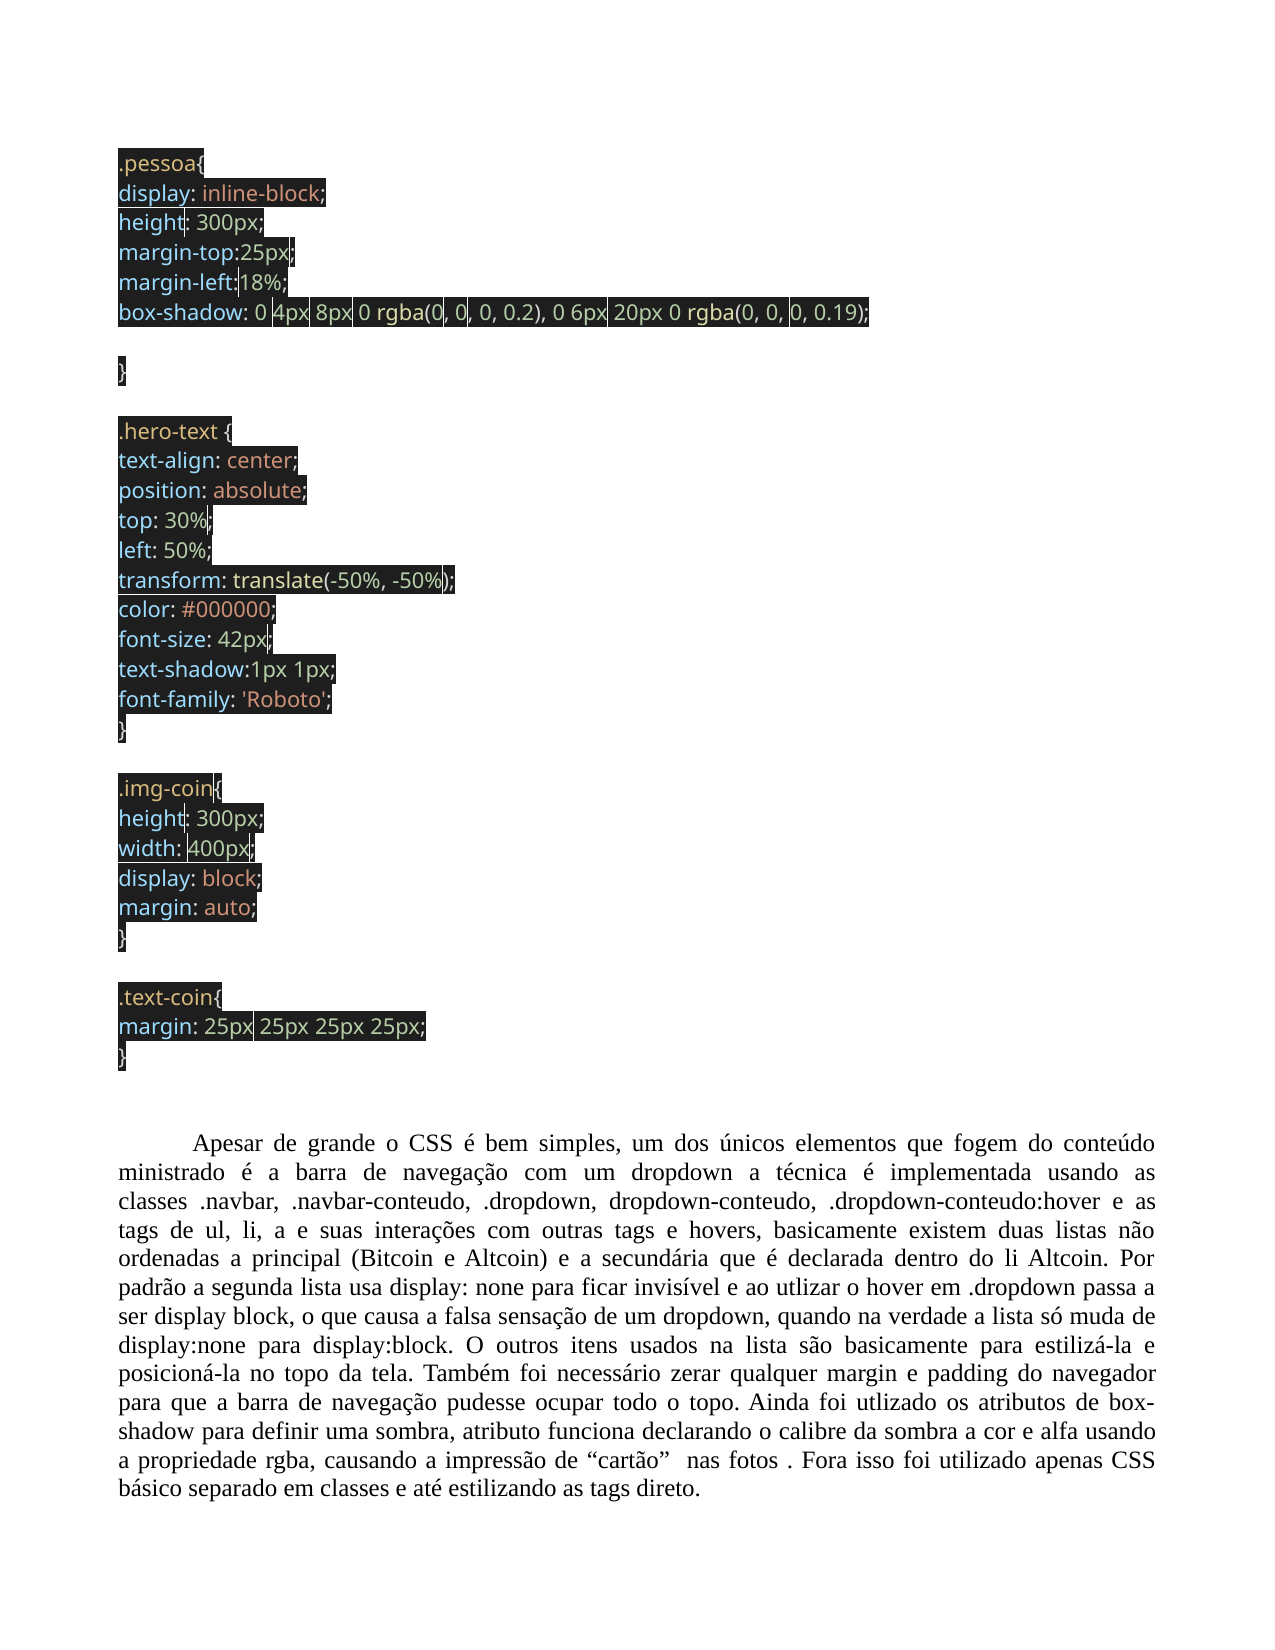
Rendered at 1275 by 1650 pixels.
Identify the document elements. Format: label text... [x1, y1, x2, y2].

text margin: auto; [118, 892, 1157, 922]
text width: 400px; [118, 833, 1157, 862]
text } [118, 1041, 1157, 1071]
text transform: translate(-50%, -50%); [118, 565, 1157, 594]
text } [118, 714, 1157, 743]
text } [118, 356, 1157, 386]
text } [118, 922, 1157, 952]
text height: 300px; [118, 207, 1157, 237]
text font-size: 42px; [118, 624, 1157, 654]
text height: 300px; [118, 803, 1157, 833]
text top: 30%; [118, 505, 1157, 535]
text left: 50%; [118, 535, 1157, 565]
text font-family: 'Roboto'; [118, 684, 1157, 714]
text .pessoa{ [118, 148, 1157, 178]
text display: block; [118, 862, 1157, 892]
text position: absolute; [118, 475, 1157, 505]
text text-align: center; [118, 446, 1157, 475]
text color: #000000; [118, 594, 1157, 624]
text .text-coin{ [118, 982, 1157, 1011]
text Apesar de grande o CSS é bem simples, um dos únicos elementos que fogem do conteúdo ministrado é a barra de navegação com um dropdown a técnica é implementada usando as classes .navbar, .navbar-conteudo, .dropdown, dropdown-conteudo, .dropdown-conteudo:hover e as tags de ul, li, a e suas interações com outras tags e hovers, basicamente existem duas listas não ordenadas a principal (Bitcoin e Altcoin) e a secundária que é declarada dentro do li Altcoin. Por padrão a segunda lista usa display: none para ficar invisível e ao utlizar o hover em .dropdown passa a ser display block, o que causa a falsa sensação de um dropdown, quando na verdade a lista só muda de display:none para display:block. O outros itens usados na lista são basicamente para estilizá-la e posicioná-la no topo da tela. Também foi necessário zerar qualquer margin e padding do navegador para que a barra de navegação pudesse ocupar todo o topo. Ainda foi utlizado os atributos de box-shadow para definir uma sombra, atributo funciona declarando o calibre da sombra a cor e alfa usando a propriedade rgba, causando a impressão de “cartão” nas fotos . Fora isso foi utilizado apenas CSS básico separado em classes e até estilizando as tags direto. [118, 1128, 1157, 1502]
text margin-top:25px; [118, 237, 1157, 267]
text display: inline-block; [118, 178, 1157, 207]
text .img-coin{ [118, 773, 1157, 803]
text box-shadow: 0 4px 8px 0 rgba(0, 0, 0, 0.2), 0 6px 20px 0 rgba(0, 0, 0, 0.19); [118, 297, 1157, 327]
text margin-left:18%; [118, 267, 1157, 297]
text .hero-text { [118, 416, 1157, 446]
text margin: 25px 25px 25px 25px; [118, 1011, 1157, 1041]
text text-shadow:1px 1px; [118, 654, 1157, 684]
